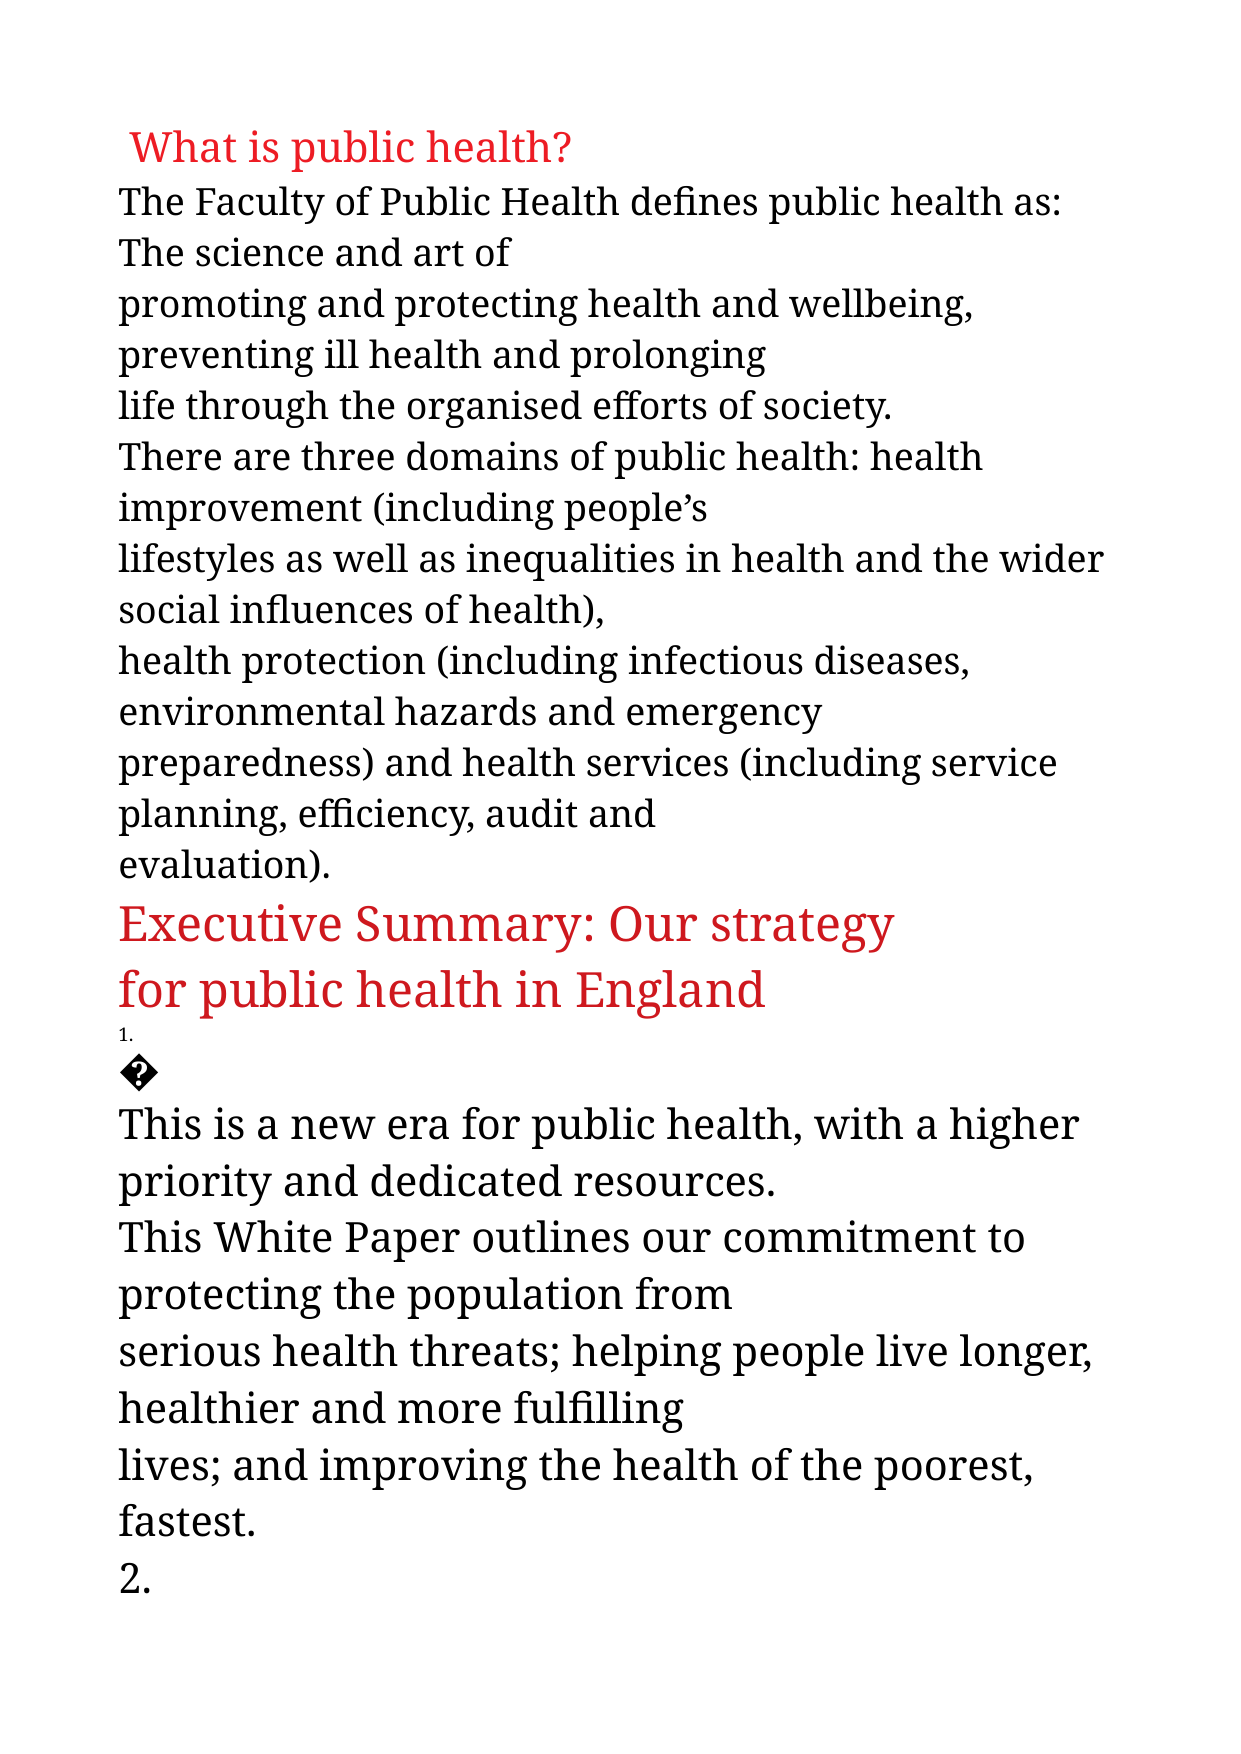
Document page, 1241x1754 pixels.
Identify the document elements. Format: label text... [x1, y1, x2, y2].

text 1. [118, 1021, 1122, 1047]
text evaluation). [118, 838, 1122, 889]
text promoting and protecting health and wellbeing, preventing ill health and prolonging [118, 277, 1122, 379]
text health protection (including infectious diseases, environmental hazards and emergency [118, 634, 1122, 736]
text Executive Summary: Our strategy [118, 889, 1122, 955]
text 2. [118, 1549, 1122, 1606]
text � [118, 1047, 1122, 1095]
text This is a new era for public health, with a higher priority and dedicated resources. [118, 1095, 1122, 1208]
text for public health in England [118, 955, 1122, 1021]
text There are three domains of public health: health improvement (including people’s [118, 430, 1122, 532]
text life through the organised efforts of society. [118, 379, 1122, 430]
text This White Paper outlines our commitment to protecting the population from [118, 1208, 1122, 1322]
text What is public health? [118, 118, 1122, 175]
text lives; and improving the health of the poorest, fastest. [118, 1435, 1122, 1549]
text preparedness) and health services (including service planning, efficiency, audit and [118, 736, 1122, 838]
text lifestyles as well as inequalities in health and the wider social influences of health), [118, 532, 1122, 634]
text The Faculty of Public Health defines public health as: The science and art of [118, 175, 1122, 277]
text serious health threats; helping people live longer, healthier and more fulfilling [118, 1322, 1122, 1435]
